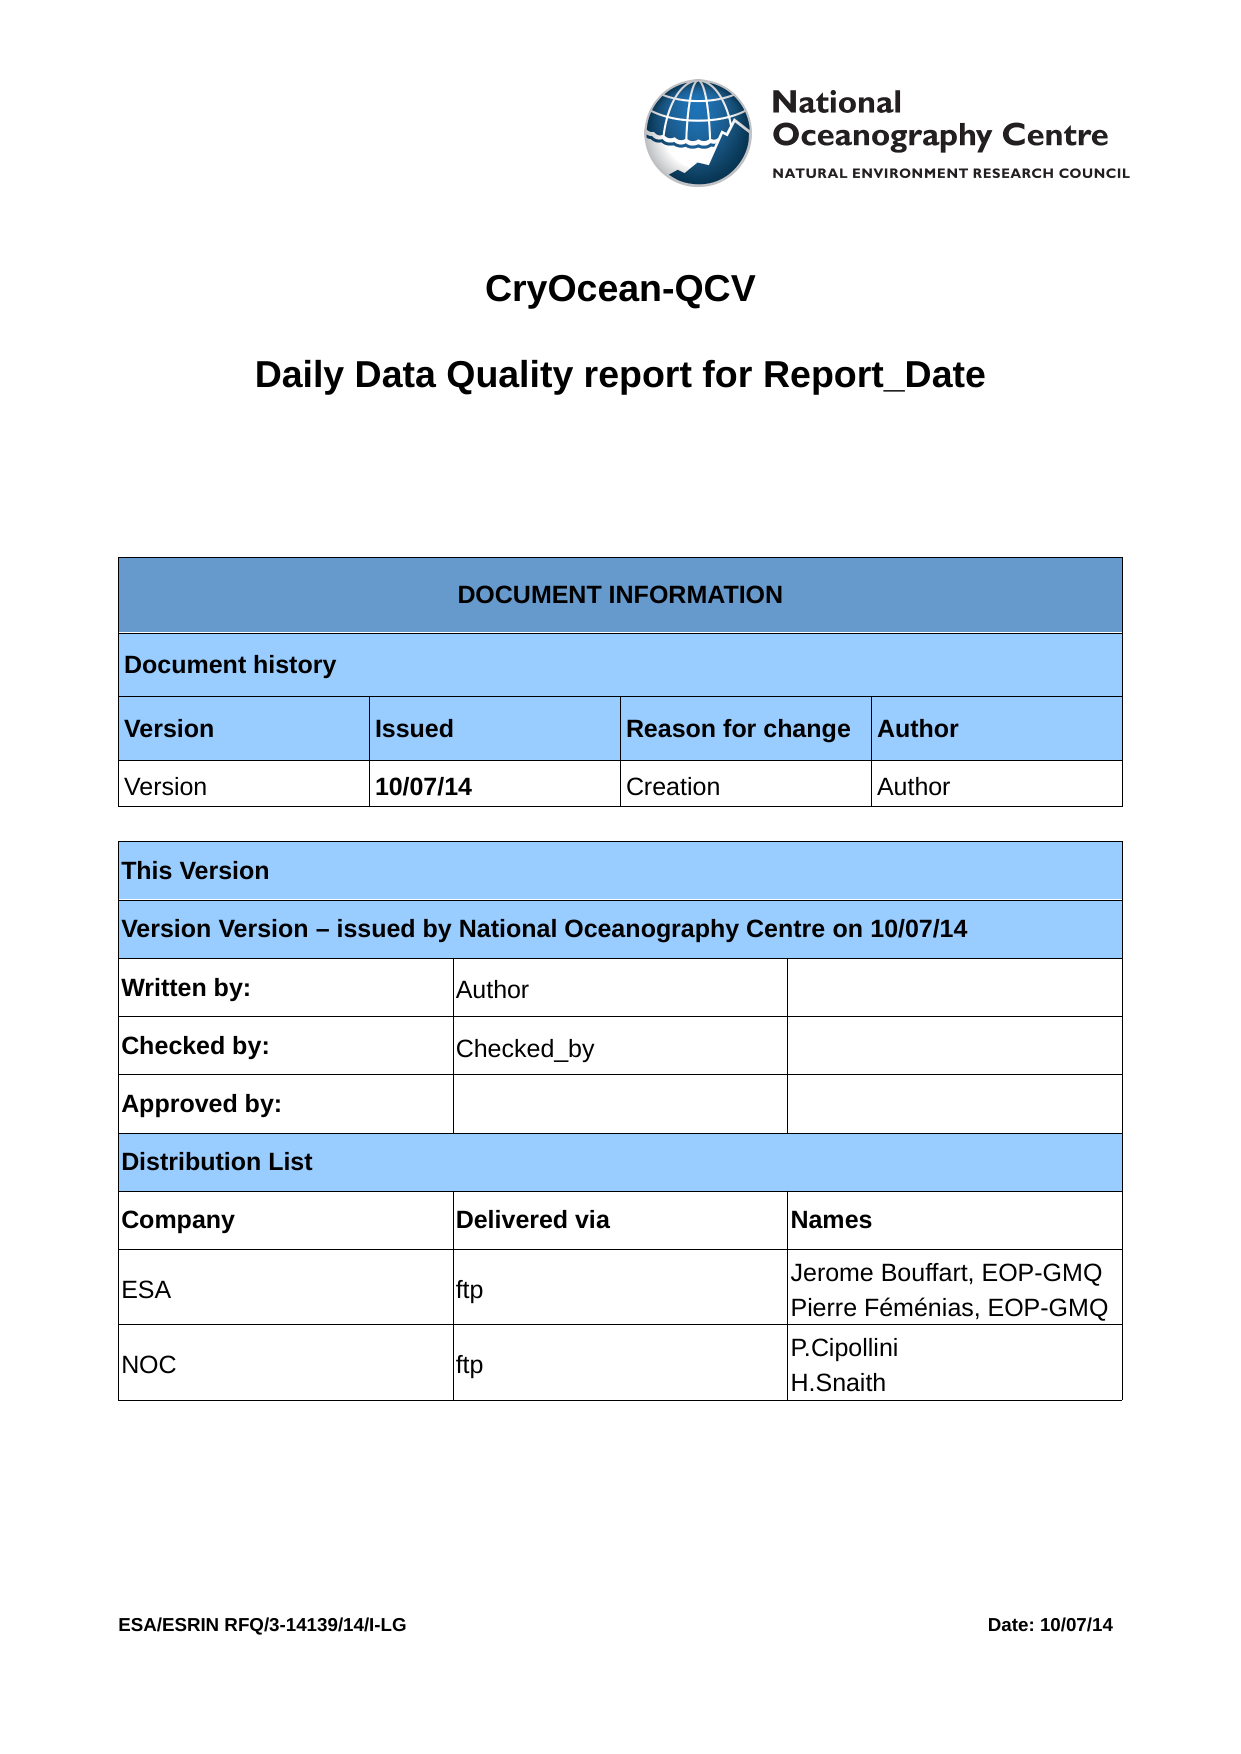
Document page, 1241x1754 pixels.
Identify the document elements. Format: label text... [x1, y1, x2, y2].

table_cell Written by: [119, 959, 453, 1016]
table_cell Jerome Bouffart, EOP-GMQ Pierre Féménias, EOP-GMQ [788, 1250, 1122, 1324]
table_cell Author [872, 697, 1122, 760]
table_cell Author [872, 761, 1122, 806]
table_cell Delivered via [454, 1192, 787, 1249]
table_cell Names [788, 1192, 1122, 1249]
table_cell Version [119, 697, 369, 760]
table_cell [788, 1017, 1122, 1074]
title CryOcean-QCV Daily Data Quality report for Report_Date [118, 266, 1122, 396]
table_cell Approved by: [119, 1075, 453, 1132]
table_cell Version [119, 761, 369, 806]
table_cell Version Version – issued by National Oceanography Centre on 10/07/14 [119, 901, 1122, 958]
picture [644, 79, 1130, 187]
table_cell Reason for change [621, 697, 871, 760]
table_cell P.Cipollini H.Snaith [788, 1325, 1122, 1399]
table_cell Distribution List [119, 1134, 1122, 1191]
table_cell ftp [454, 1250, 787, 1324]
table_cell ESA [119, 1250, 453, 1324]
table_cell ftp [454, 1325, 787, 1399]
table_cell Checked by: [119, 1017, 453, 1074]
table_cell Checked_by [454, 1017, 787, 1074]
table_cell [788, 959, 1122, 1016]
table_cell Document history [119, 634, 1122, 696]
table_cell Author [454, 959, 787, 1016]
table_cell [454, 1075, 787, 1132]
table_cell Issued [370, 697, 620, 760]
table_header This Version [119, 842, 1122, 899]
table_header DOCUMENT INFORMATION [119, 558, 1122, 632]
table_cell Company [119, 1192, 453, 1249]
table_cell 10/07/14 [370, 761, 620, 806]
table_cell NOC [119, 1325, 453, 1399]
table_cell Creation [621, 761, 871, 806]
table_cell [788, 1075, 1122, 1132]
